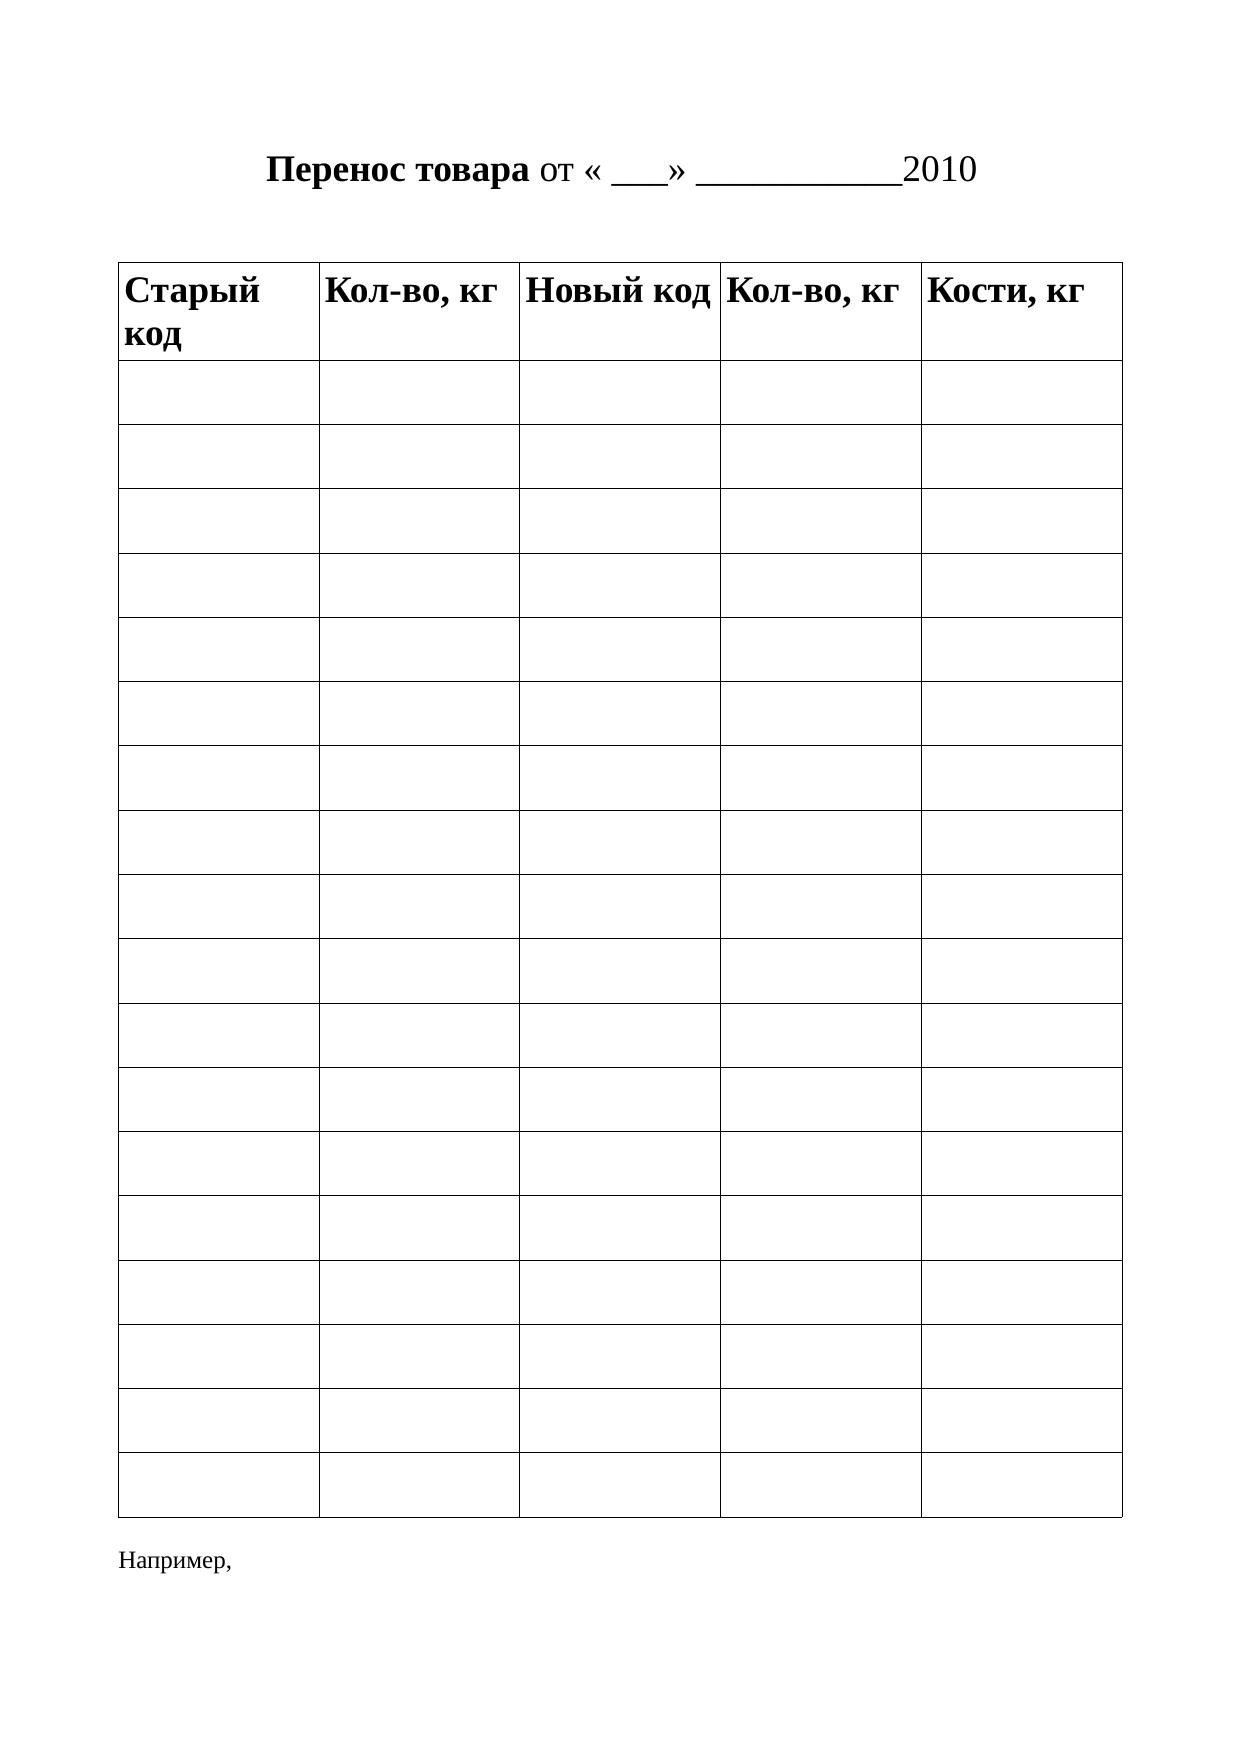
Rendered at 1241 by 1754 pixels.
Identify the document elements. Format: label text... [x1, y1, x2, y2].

table_cell [922, 554, 1122, 617]
table_cell [922, 682, 1122, 745]
table_cell [119, 682, 319, 745]
table_cell [520, 489, 720, 552]
table_cell [922, 875, 1122, 938]
table_cell [119, 554, 319, 617]
table_cell [721, 811, 921, 874]
table_cell [721, 489, 921, 552]
table_cell [119, 875, 319, 938]
table_cell [721, 1453, 921, 1517]
text Например, [118, 1545, 1122, 1574]
table_cell [721, 1196, 921, 1259]
table_cell [520, 1261, 720, 1324]
table_cell [320, 554, 519, 617]
table_cell [320, 1068, 519, 1131]
table_cell [721, 1132, 921, 1195]
table_cell [721, 1004, 921, 1067]
table_header Новый код [520, 263, 720, 360]
table_cell [520, 1325, 720, 1388]
table_cell [119, 1068, 319, 1131]
table_cell [119, 425, 319, 488]
table_cell [922, 1196, 1122, 1259]
table_cell [320, 1132, 519, 1195]
table_cell [922, 1325, 1122, 1388]
table_cell [721, 425, 921, 488]
table_header Старый код [119, 263, 319, 360]
table_cell [922, 939, 1122, 1002]
table_cell [721, 746, 921, 809]
table_cell [922, 361, 1122, 424]
table_cell [520, 554, 720, 617]
table_cell [320, 1325, 519, 1388]
table_cell [721, 1389, 921, 1452]
table_cell [520, 811, 720, 874]
table_cell [320, 1196, 519, 1259]
table_cell [119, 361, 319, 424]
table_cell [721, 682, 921, 745]
table_cell [721, 1261, 921, 1324]
table_cell [922, 1453, 1122, 1517]
table_cell [520, 682, 720, 745]
table_cell [520, 1004, 720, 1067]
table_cell [922, 618, 1122, 681]
table_cell [922, 811, 1122, 874]
table_cell [520, 361, 720, 424]
table_cell [320, 1453, 519, 1517]
table_cell [119, 1132, 319, 1195]
table_cell [721, 554, 921, 617]
table_cell [119, 1389, 319, 1452]
table_cell [922, 1132, 1122, 1195]
table_cell [320, 425, 519, 488]
text Перенос товара от « ___» ___________2010 [118, 147, 1122, 190]
table_cell [520, 875, 720, 938]
table_cell [119, 618, 319, 681]
table_cell [922, 425, 1122, 488]
table_cell [119, 489, 319, 552]
table_header Кости, кг [922, 263, 1122, 360]
table_cell [922, 1004, 1122, 1067]
table_cell [119, 1453, 319, 1517]
table_cell [520, 1389, 720, 1452]
table_cell [922, 1261, 1122, 1324]
table_cell [721, 361, 921, 424]
table_cell [520, 425, 720, 488]
table_cell [922, 1068, 1122, 1131]
table_cell [721, 1068, 921, 1131]
table_cell [320, 1004, 519, 1067]
table_cell [520, 1132, 720, 1195]
table_header Кол-во, кг [320, 263, 519, 360]
table_cell [721, 618, 921, 681]
table_cell [119, 1261, 319, 1324]
table_cell [119, 811, 319, 874]
table_cell [320, 746, 519, 809]
table_cell [119, 1325, 319, 1388]
table_cell [922, 489, 1122, 552]
table_cell [320, 939, 519, 1002]
table_cell [922, 1389, 1122, 1452]
table_cell [721, 1325, 921, 1388]
table_cell [320, 618, 519, 681]
table_cell [520, 1196, 720, 1259]
table_cell [520, 746, 720, 809]
table_cell [721, 939, 921, 1002]
table_cell [119, 939, 319, 1002]
table_cell [119, 746, 319, 809]
table_cell [520, 618, 720, 681]
table_cell [922, 746, 1122, 809]
table_cell [520, 1068, 720, 1131]
table_cell [320, 811, 519, 874]
table_cell [320, 489, 519, 552]
table_cell [520, 1453, 720, 1517]
table_cell [320, 682, 519, 745]
table_cell [119, 1196, 319, 1259]
table_header Кол-во, кг [721, 263, 921, 360]
table_cell [320, 1389, 519, 1452]
table_cell [320, 1261, 519, 1324]
table_cell [320, 875, 519, 938]
table_cell [119, 1004, 319, 1067]
table_cell [320, 361, 519, 424]
table_cell [721, 875, 921, 938]
table_cell [520, 939, 720, 1002]
